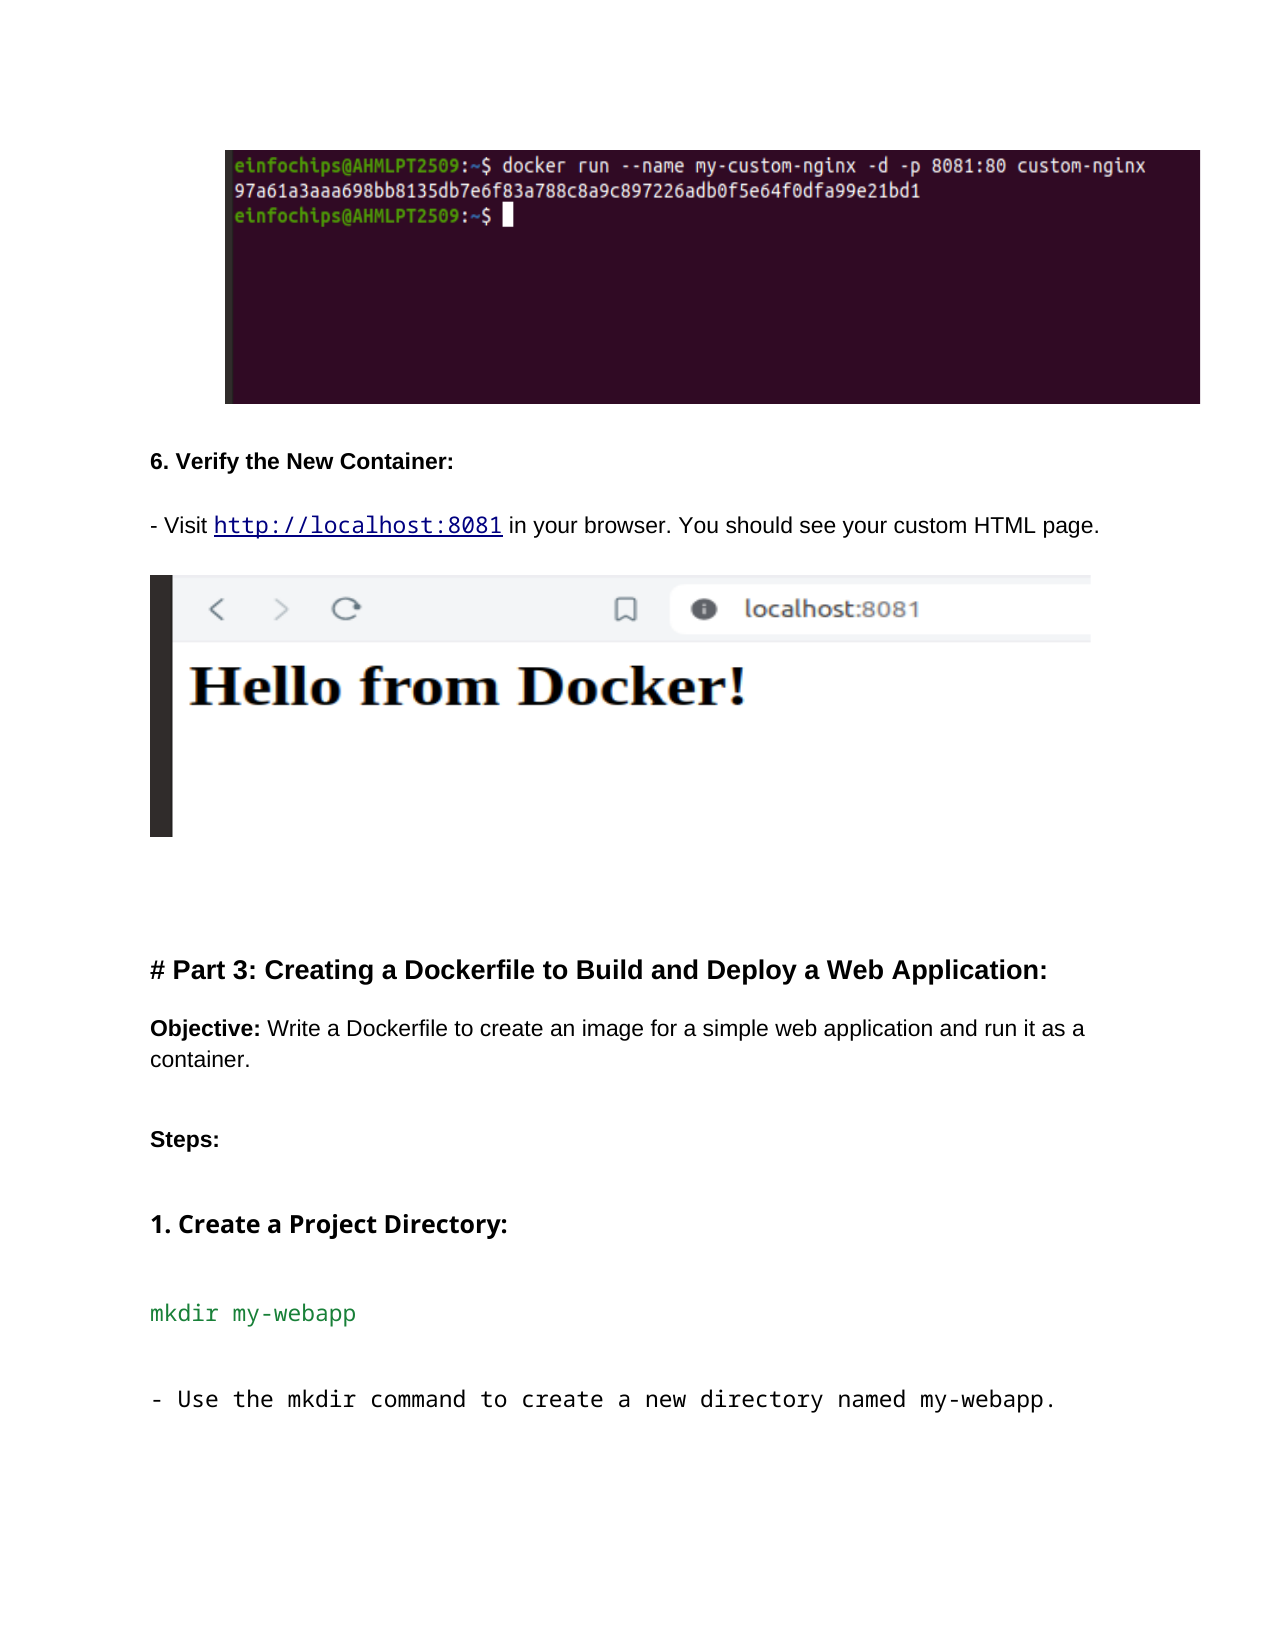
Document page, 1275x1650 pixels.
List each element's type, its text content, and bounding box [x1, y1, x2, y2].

text - Use the mkdir command to create a new directory named my-webapp. [150, 1383, 1125, 1414]
text Steps: [150, 1126, 1125, 1153]
text Objective: Write a Dockerfile to create an image for a simple web application and run it as a container. [150, 1015, 1125, 1072]
text 6. Verify the New Container: [150, 448, 1125, 474]
text - Visit http://localhost:8081 in your browser. You should see your custom HTML page. [150, 509, 1125, 540]
text 1. Create a Project Directory: [150, 1207, 1125, 1241]
text mkdir my-webapp [150, 1296, 1125, 1328]
subtitle # Part 3: Creating a Dockerfile to Build and Deploy a Web Application: [150, 954, 1125, 985]
